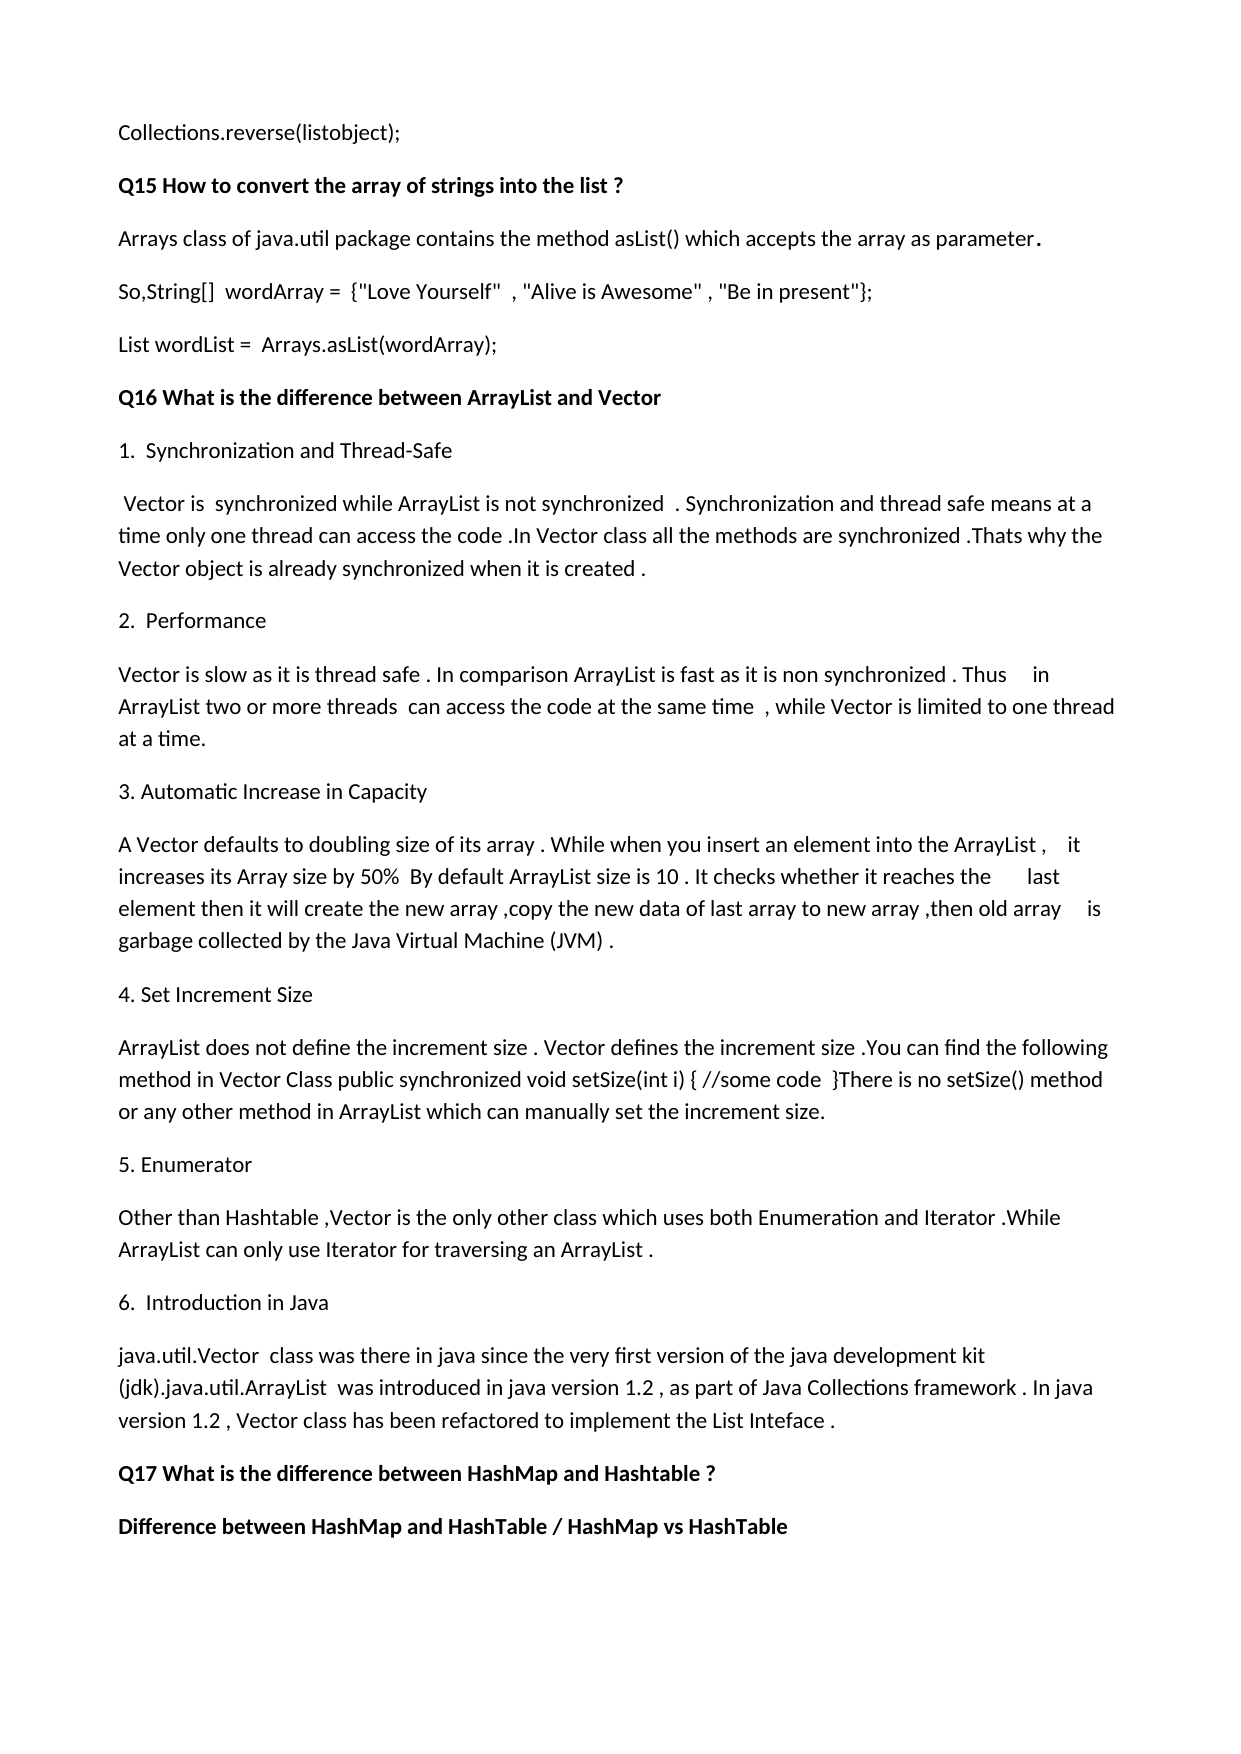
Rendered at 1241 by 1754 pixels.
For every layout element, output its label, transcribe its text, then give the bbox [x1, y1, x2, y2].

text Vector is slow as it is thread safe . In comparison ArrayList is fast as it is non synchronized . Thus in ArrayList two or more threads can access the code at the same time , while Vector is limited to one thread at a time. [118, 660, 1122, 752]
text Q15 How to convert the array of strings into the list ? [118, 171, 1122, 199]
text So,String[] wordArray = {"Love Yourself" , "Alive is Awesome" , "Be in present"}; [118, 277, 1122, 305]
text Q17 What is the difference between HashMap and Hashtable ? [118, 1459, 1122, 1487]
text 4. Set Increment Size [118, 980, 1122, 1008]
text A Vector defaults to doubling size of its array . While when you insert an element into the ArrayList , it increases its Array size by 50% By default ArrayList size is 10 . It checks whether it reaches the last element then it will create the new array ,copy the new data of last array to new array ,then old array is garbage collected by the Java Virtual Machine (JVM) . [118, 830, 1122, 955]
text 5. Enumerator [118, 1150, 1122, 1178]
text 6. Introduction in Java [118, 1288, 1122, 1316]
text Difference between HashMap and HashTable / HashMap vs HashTable [118, 1512, 1122, 1540]
text Vector is synchronized while ArrayList is not synchronized . Synchronization and thread safe means at a time only one thread can access the code .In Vector class all the methods are synchronized .Thats why the Vector object is already synchronized when it is created . [118, 489, 1122, 582]
text 1. Synchronization and Thread-Safe [118, 436, 1122, 464]
text List wordList = Arrays.asList(wordArray); [118, 330, 1122, 358]
text Arrays class of java.util package contains the method asList() which accepts the array as parameter. [118, 224, 1122, 252]
text 3. Automatic Increase in Capacity [118, 777, 1122, 805]
text ArrayList does not define the increment size . Vector defines the increment size .You can find the following method in Vector Class public synchronized void setSize(int i) { //some code }There is no setSize() method or any other method in ArrayList which can manually set the increment size. [118, 1033, 1122, 1125]
text java.util.Vector class was there in java since the very first version of the java development kit (jdk).java.util.ArrayList was introduced in java version 1.2 , as part of Java Collections framework . In java version 1.2 , Vector class has been refactored to implement the List Inteface . [118, 1341, 1122, 1434]
text 2. Performance [118, 607, 1122, 635]
text Q16 What is the difference between ArrayList and Vector [118, 383, 1122, 411]
text Other than Hashtable ,Vector is the only other class which uses both Enumeration and Iterator .While ArrayList can only use Iterator for traversing an ArrayList . [118, 1203, 1122, 1263]
text Collections.reverse(listobject); [118, 118, 1122, 146]
